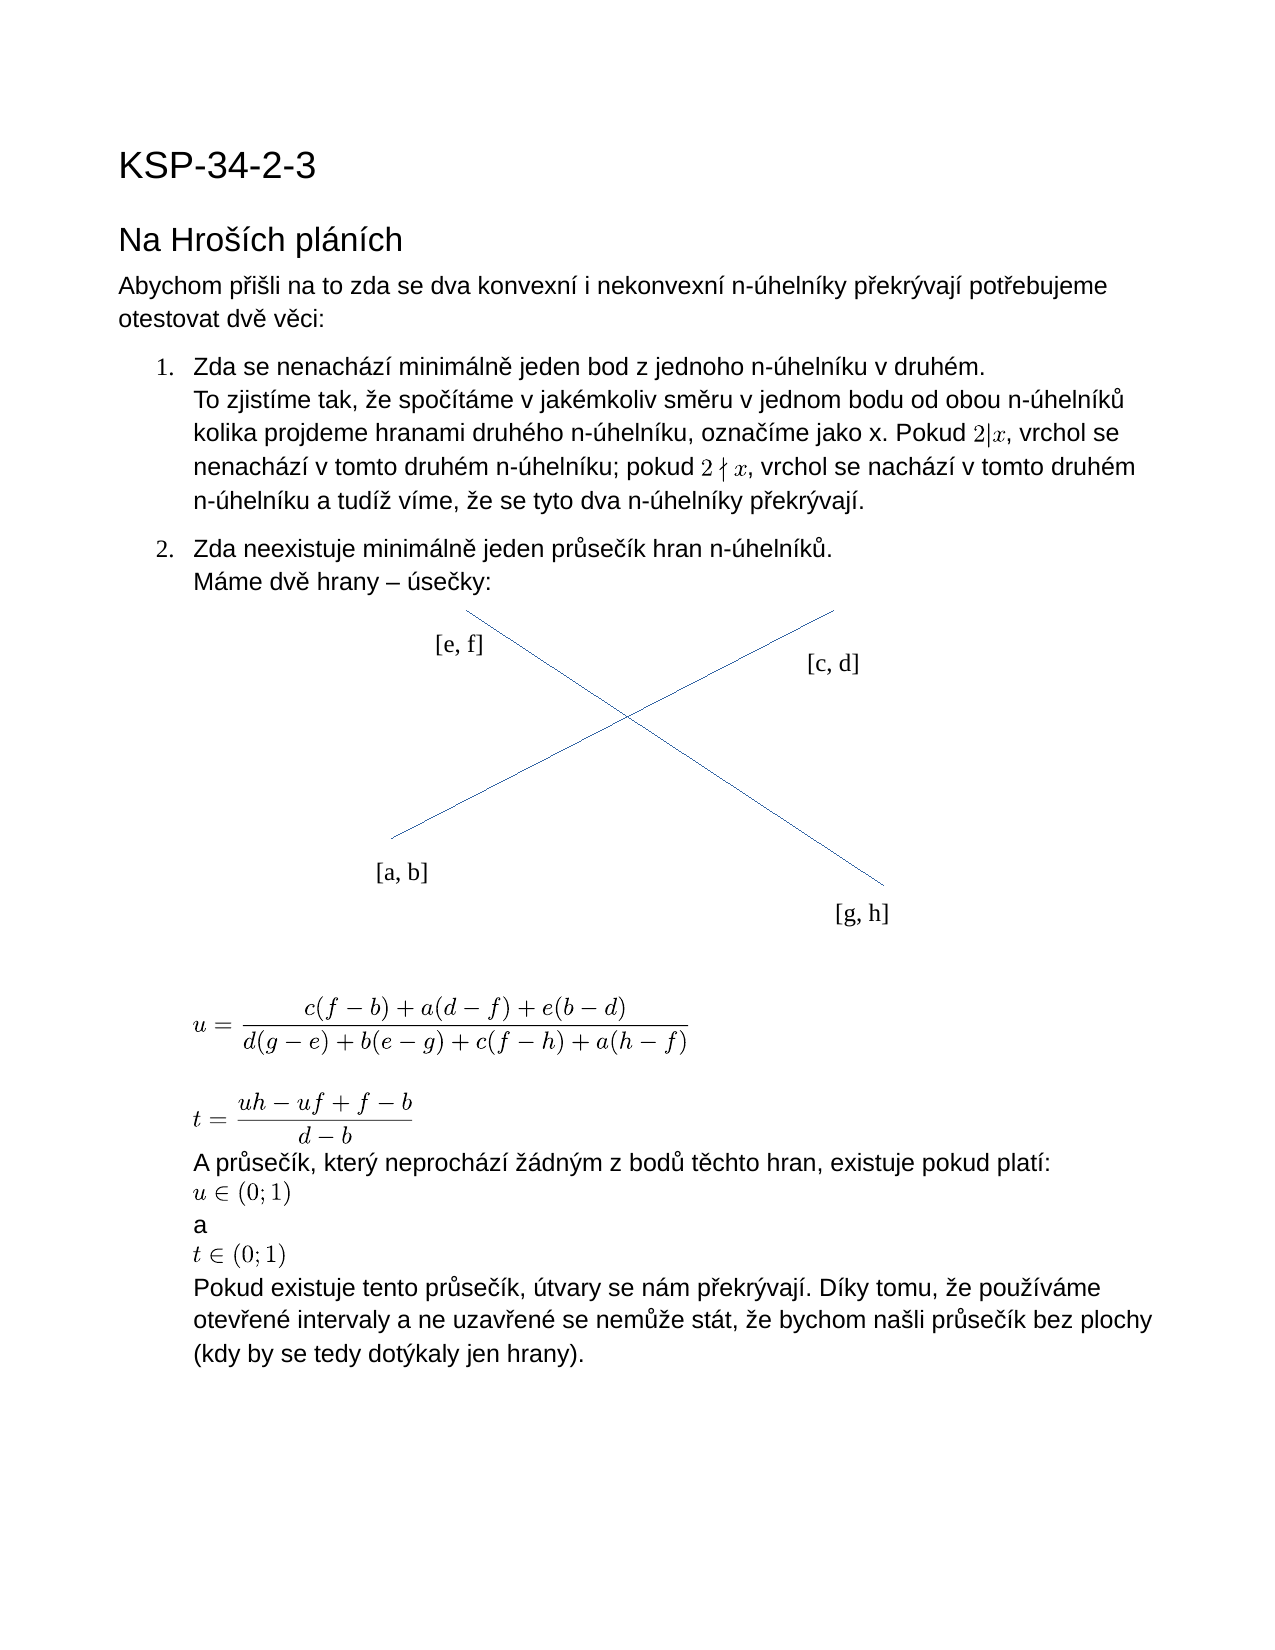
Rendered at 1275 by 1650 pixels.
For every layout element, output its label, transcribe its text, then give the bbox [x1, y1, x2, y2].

subtitle KSP-34-2-3 [118, 143, 1157, 187]
list Zda neexistuje minimálně jeden průsečík hran n-úhelníků. Máme dvě hrany – úsečky: A průsečík, který neprochází žádným z bodů těchto hran, existuje pokud platí: a Pokud existuje tento průsečík, útvary se nám překrývají. Díky tomu, že používáme otevřené intervaly a ne uzavřené se nemůže stát, že bychom našli průsečík bez plochy (kdy by se tedy dotýkaly jen hrany). [156, 534, 1157, 1367]
text Abychom přišli na to zda se dva konvexní i nekonvexní n-úhelníky překrývají potřebujeme otestovat dvě věci: [118, 271, 1157, 333]
list Zda se nenachází minimálně jeden bod z jednoho n-úhelníku v druhém. To zjistíme tak, že spočítáme v jakémkoliv směru v jednom bodu od obou n-úhelníků kolika projdeme hranami druhého n-úhelníku, označíme jako x. Pokud , vrchol se nenachází v tomto druhém n-úhelníku; pokud , vrchol se nachází v tomto druhém n-úhelníku a tudíž víme, že se tyto dva n-úhelníky překrývají. [156, 352, 1157, 515]
subtitle Na Hroších pláních [118, 220, 1157, 259]
